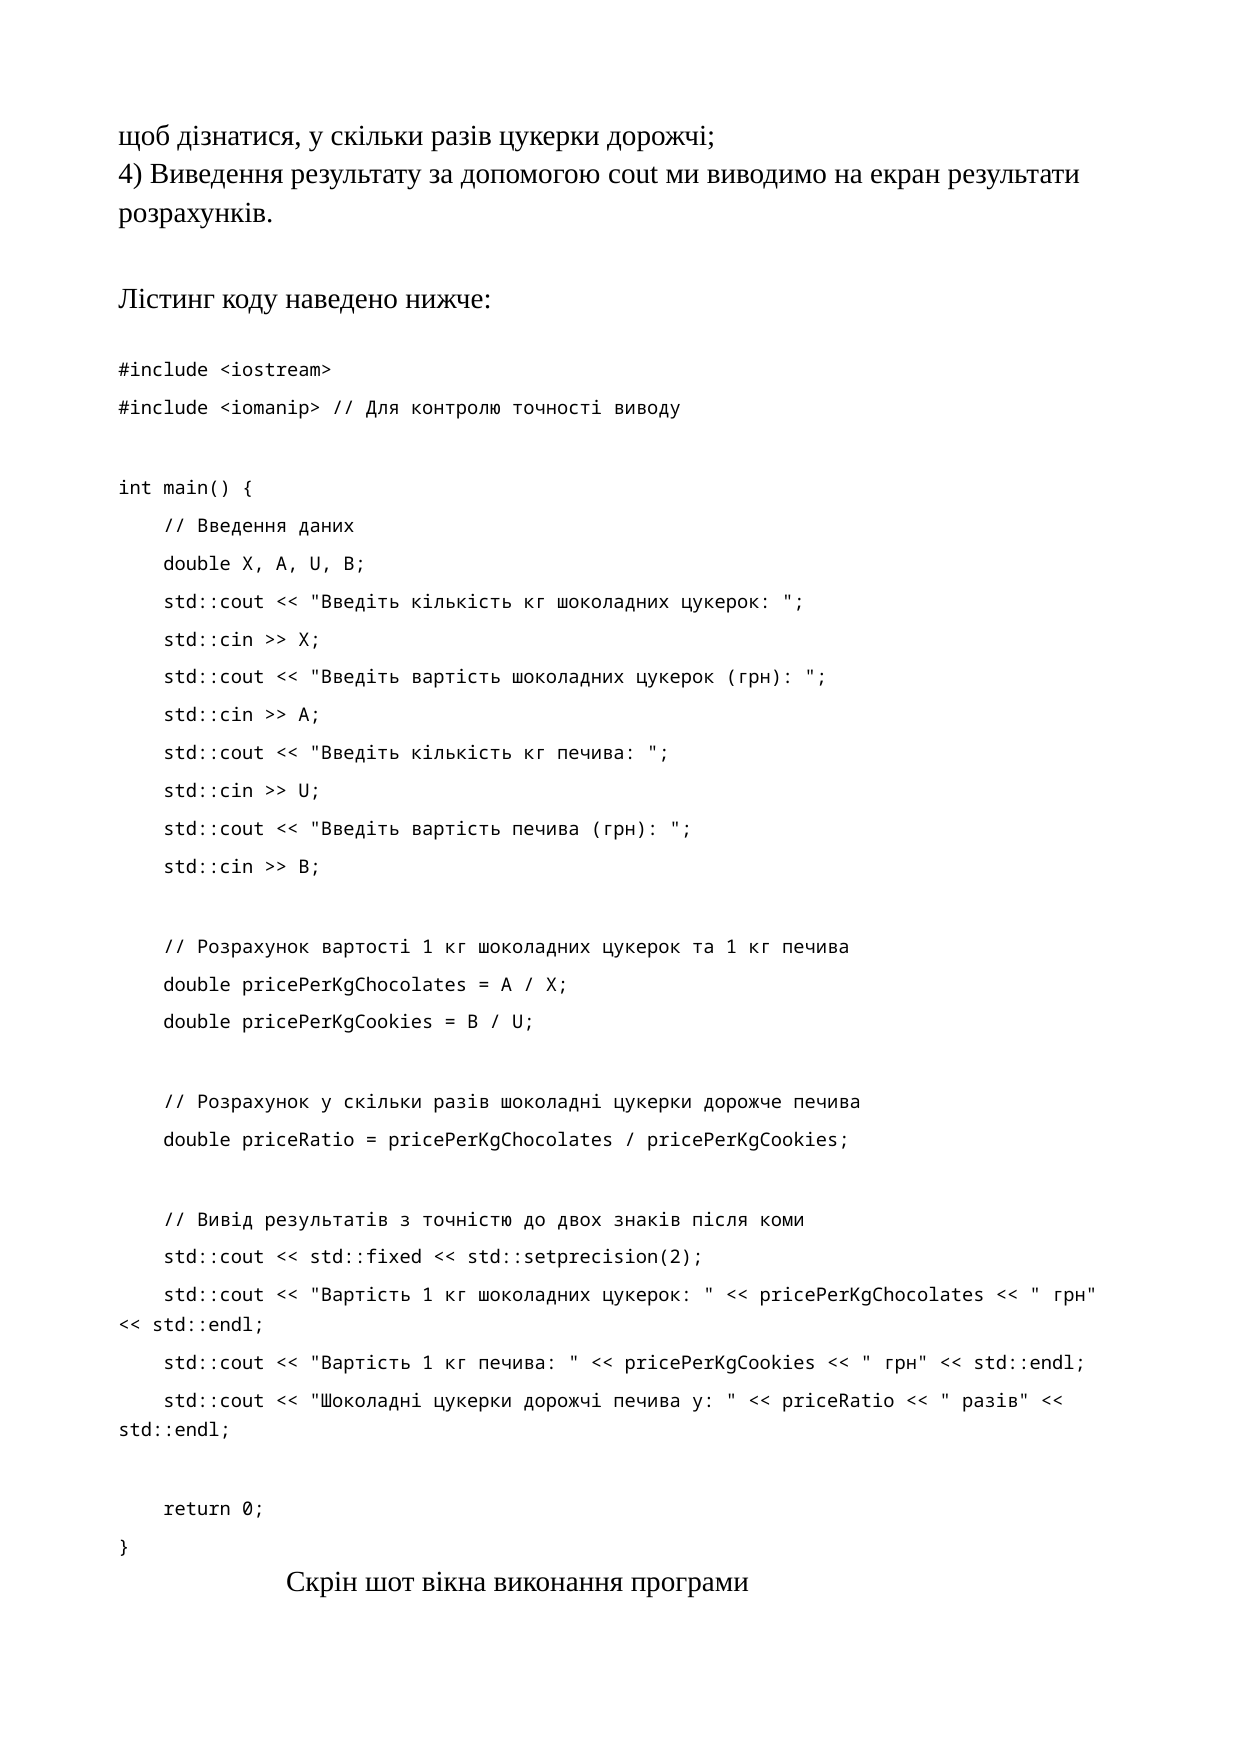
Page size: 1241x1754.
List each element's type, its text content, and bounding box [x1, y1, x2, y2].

text double pricePerKgChocolates = A / X; [118, 971, 1122, 996]
text double priceRatio = pricePerKgChocolates / pricePerKgCookies; [118, 1126, 1122, 1152]
text std::cout << "Вартість 1 кг печива: " << pricePerKgCookies << " грн" << std::endl; [118, 1349, 1122, 1374]
text // Розрахунок у скільки разів шоколадні цукерки дорожче печива [118, 1088, 1122, 1114]
text return 0; [118, 1496, 1122, 1521]
text std::cout << "Шоколадні цукерки дорожчі печива у: " << priceRatio << " разів" << std::endl; [118, 1387, 1122, 1442]
text double X, A, U, B; [118, 550, 1122, 576]
text Лістинг коду наведено нижче: #include <iostream> [118, 242, 1122, 382]
text std::cin >> A; [118, 702, 1122, 727]
text std::cout << "Введіть вартість шоколадних цукерок (грн): "; [118, 664, 1122, 689]
text std::cout << "Введіть кількість кг шоколадних цукерок: "; [118, 588, 1122, 613]
text } Скрін шот вікна виконання програми [118, 1534, 1122, 1598]
text // Розрахунок вартості 1 кг шоколадних цукерок та 1 кг печива [118, 933, 1122, 958]
text std::cout << std::fixed << std::setprecision(2); [118, 1244, 1122, 1269]
text щоб дізнатися, у скільки разів цукерки дорожчі; 4) Виведення результату за допомогою cout ми виводимо на екран результати розрахунків. [118, 118, 1122, 229]
text std::cout << "Вартість 1 кг шоколадних цукерок: " << pricePerKgChocolates << " грн" << std::endl; [118, 1282, 1122, 1337]
text std::cin >> B; [118, 853, 1122, 879]
text int main() { [118, 474, 1122, 500]
text std::cin >> U; [118, 778, 1122, 803]
text std::cout << "Введіть вартість печива (грн): "; [118, 816, 1122, 841]
text std::cin >> X; [118, 626, 1122, 651]
text std::cout << "Введіть кількість кг печива: "; [118, 740, 1122, 765]
text double pricePerKgCookies = B / U; [118, 1009, 1122, 1034]
text #include <iomanip> // Для контролю точності виводу [118, 395, 1122, 420]
text // Вивід результатів з точністю до двох знаків після коми [118, 1206, 1122, 1231]
text // Введення даних [118, 512, 1122, 538]
